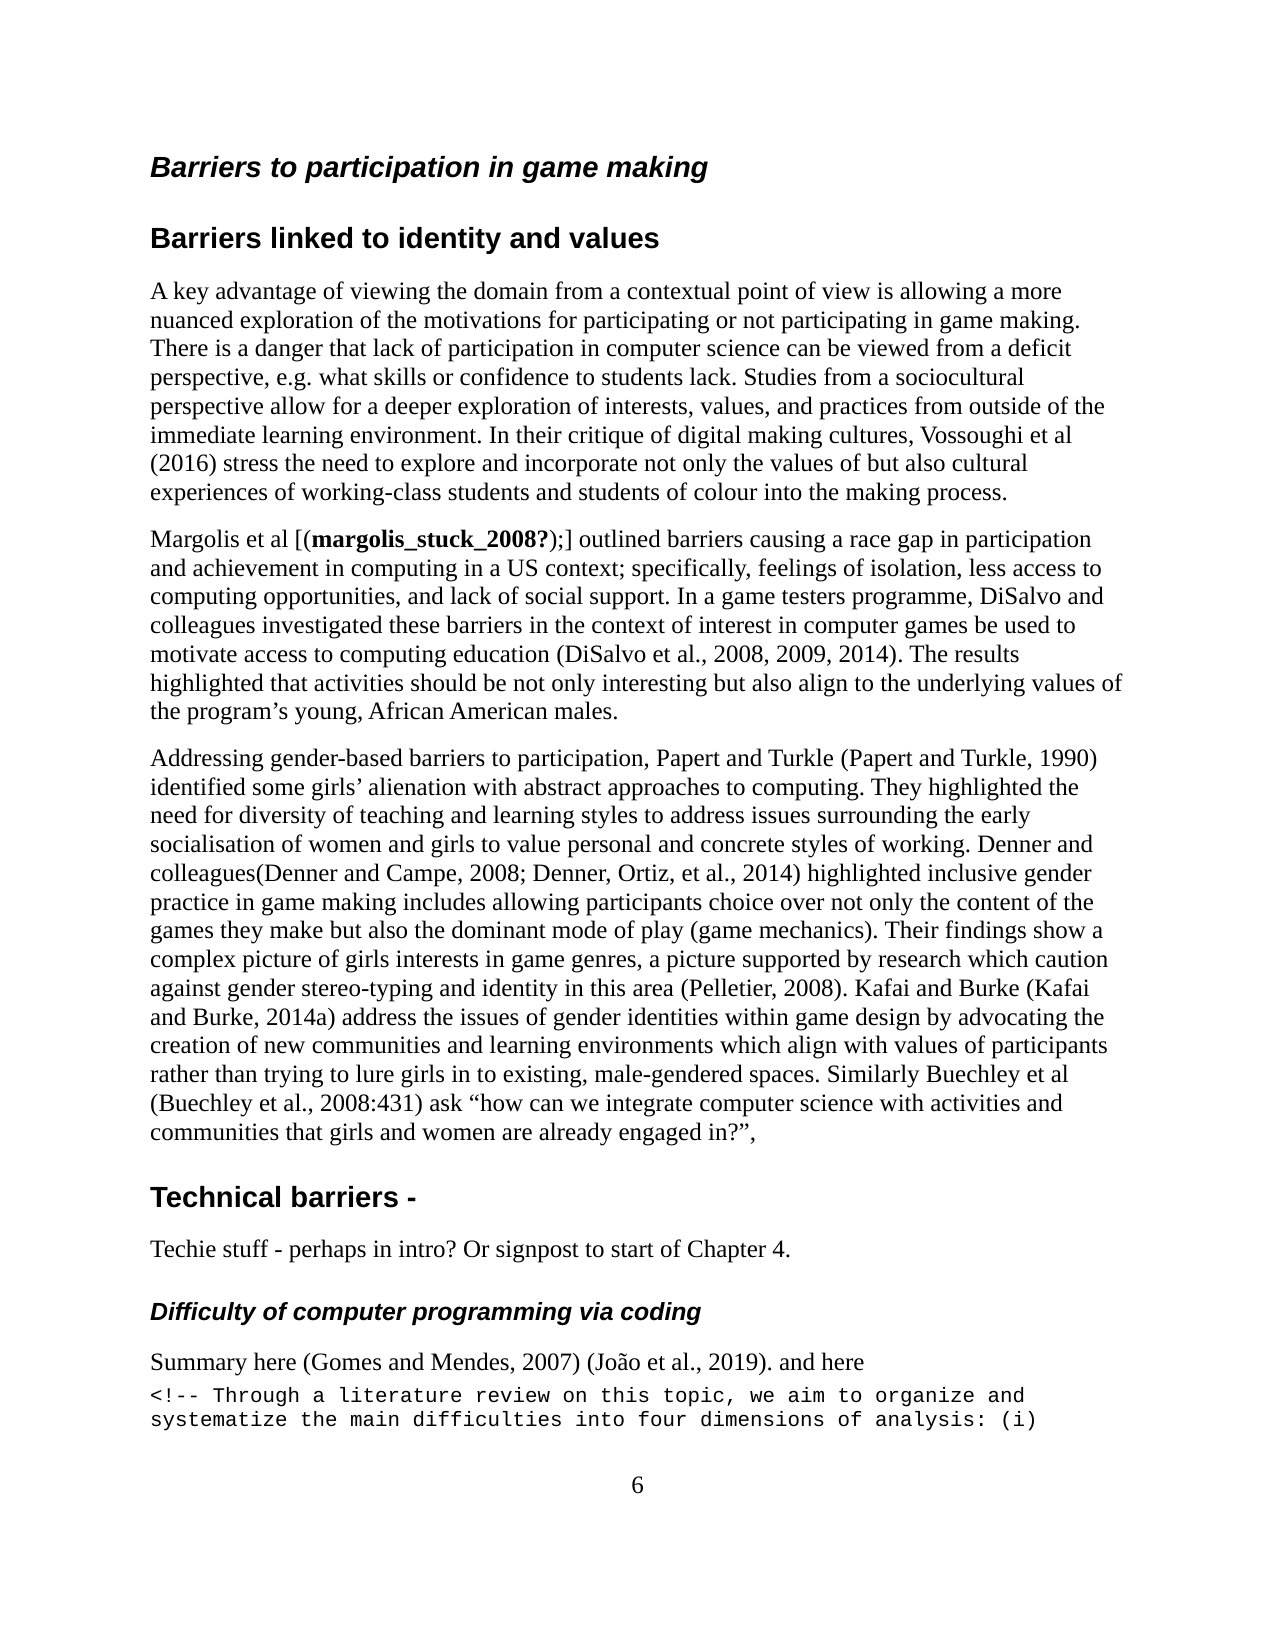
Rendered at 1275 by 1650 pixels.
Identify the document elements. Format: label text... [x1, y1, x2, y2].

subtitle Difficulty of computer programming via coding [150, 1297, 1125, 1326]
text A key advantage of viewing the domain from a contextual point of view is allowing a more nuanced exploration of the motivations for participating or not participating in game making. There is a danger that lack of participation in computer science can be viewed from a deficit perspective, e.g. what skills or confidence to students lack. Studies from a sociocultural perspective allow for a deeper exploration of interests, values, and practices from outside of the immediate learning environment. In their critique of digital making cultures, Vossoughi et al (2016) stress the need to explore and incorporate not only the values of but also cultural experiences of working-class students and students of colour into the making process. [150, 276, 1125, 506]
text Addressing gender-based barriers to participation, Papert and Turkle (Papert and Turkle, 1990) identified some girls’ alienation with abstract approaches to computing. They highlighted the need for diversity of teaching and learning styles to address issues surrounding the early socialisation of women and girls to value personal and concrete styles of working. Denner and colleagues(Denner and Campe, 2008; Denner, Ortiz, et al., 2014) highlighted inclusive gender practice in game making includes allowing participants choice over not only the content of the games they make but also the dominant mode of play (game mechanics). Their findings show a complex picture of girls interests in game genres, a picture supported by research which caution against gender stereo-typing and identity in this area (Pelletier, 2008). Kafai and Burke (Kafai and Burke, 2014a) address the issues of gender identities within game design by advocating the creation of new communities and learning environments which align with values of participants rather than trying to lure girls in to existing, male-gendered spaces. Similarly Buechley et al (Buechley et al., 2008:431) ask “how can we integrate computer science with activities and communities that girls and women are already engaged in?”, [150, 743, 1125, 1146]
subtitle Barriers to participation in game making [150, 150, 1125, 183]
text Techie stuff - perhaps in intro? Or signpost to start of Chapter 4. [150, 1234, 1125, 1263]
subtitle Technical barriers - [150, 1179, 1125, 1213]
text Margolis et al [(margolis_stuck_2008?);] outlined barriers causing a race gap in participation and achievement in computing in a US context; specifically, feelings of isolation, less access to computing opportunities, and lack of social support. In a game testers programme, DiSalvo and colleagues investigated these barriers in the context of interest in computer games be used to motivate access to computing education (DiSalvo et al., 2008, 2009, 2014). The results highlighted that activities should be not only interesting but also align to the underlying values of the program’s young, African American males. [150, 524, 1125, 725]
text <!-- Through a literature review on this topic, we aim to organize and systematize the main difficulties into four dimensions of analysis: (i) [150, 1385, 1125, 1432]
subtitle Barriers linked to identity and values [150, 221, 1125, 254]
text Summary here (Gomes and Mendes, 2007) (João et al., 2019). and here [150, 1347, 1125, 1376]
